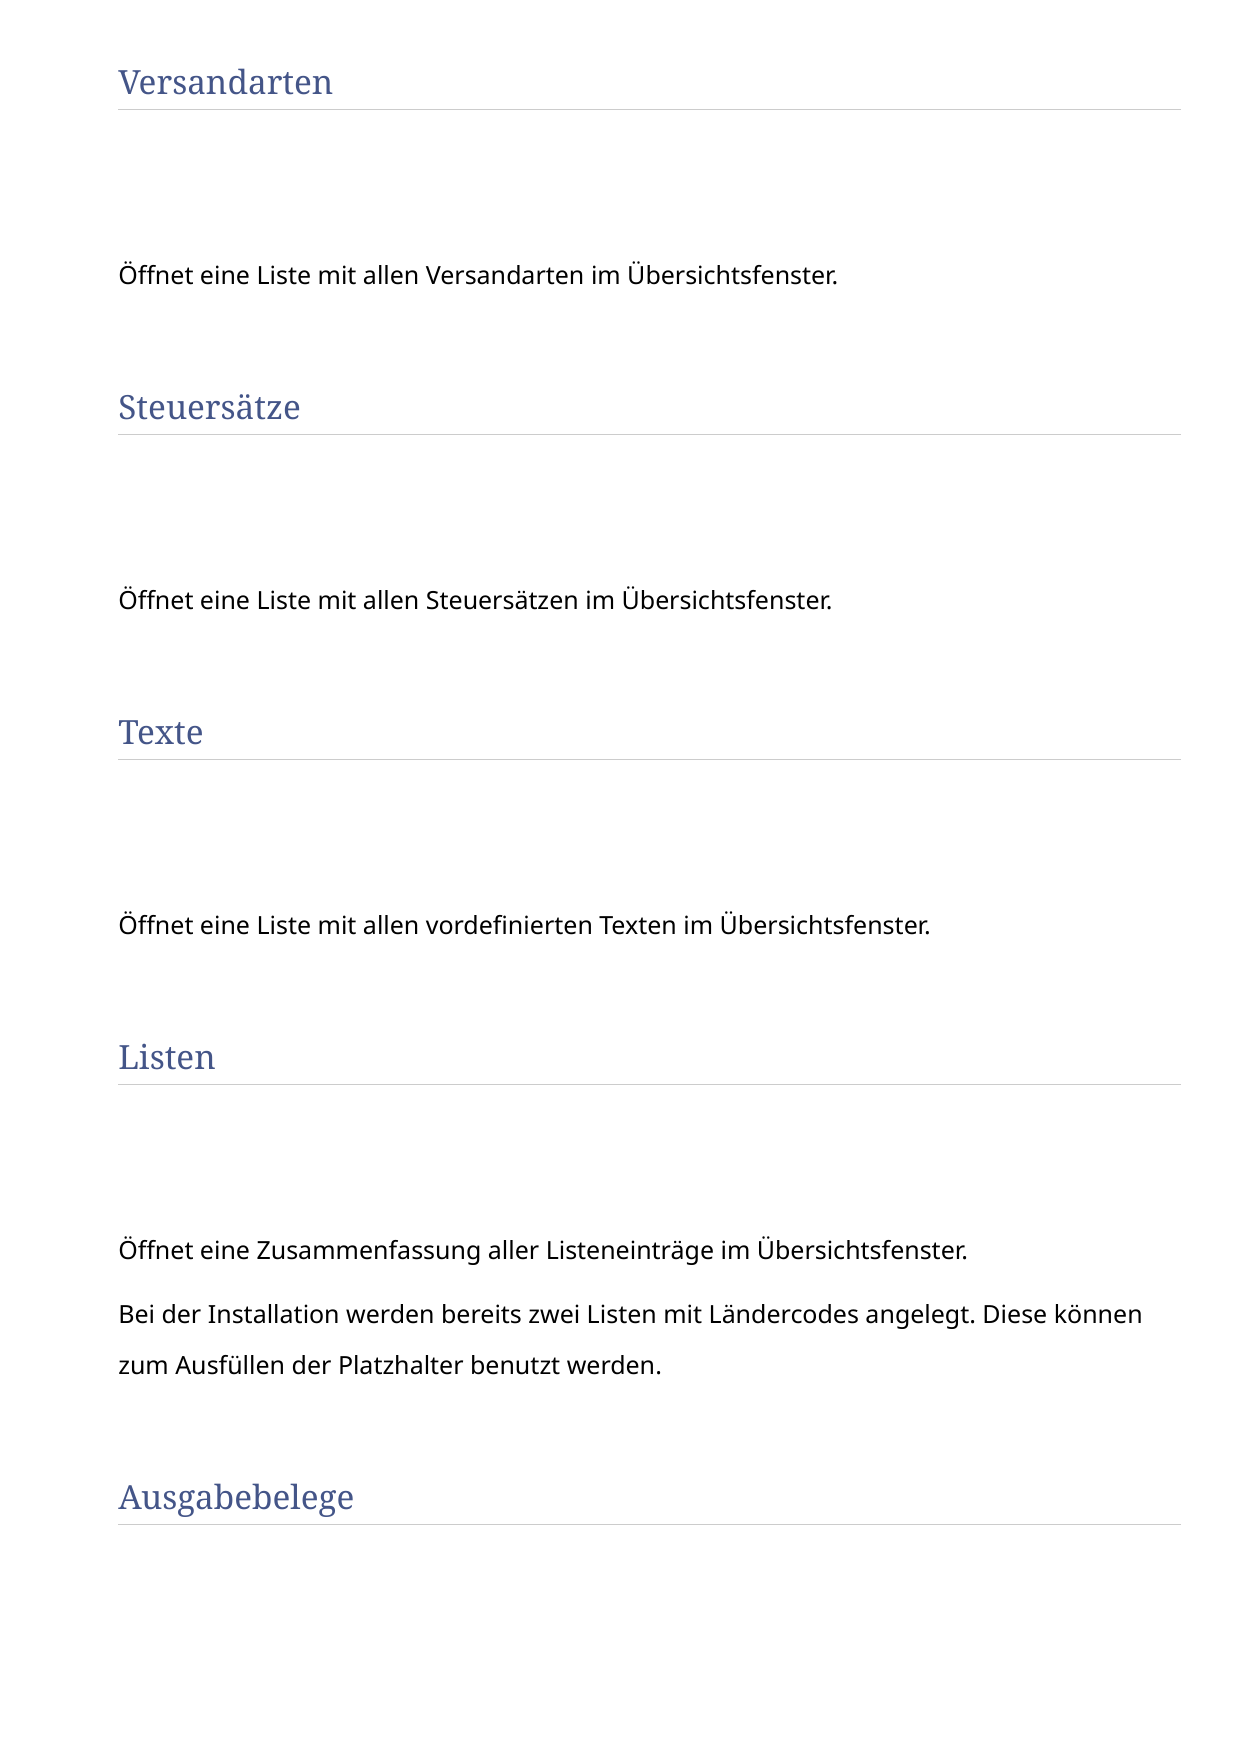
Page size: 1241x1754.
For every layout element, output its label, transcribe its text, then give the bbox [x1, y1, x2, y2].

subtitle Texte [118, 709, 1181, 759]
text Öffnet eine Zusammenfassung aller Listeneinträge im Übersichtsfenster. [118, 1233, 1181, 1267]
text Öffnet eine Liste mit allen vordefinierten Texten im Übersichtsfenster. [118, 908, 1181, 942]
text Bei der Installation werden bereits zwei Listen mit Ländercodes angelegt. Diese können zum Ausfüllen der Platzhalter benutzt werden. [118, 1297, 1181, 1382]
text Öffnet eine Liste mit allen Versandarten im Übersichtsfenster. [118, 258, 1181, 292]
subtitle Listen [118, 1034, 1181, 1084]
text Öffnet eine Liste mit allen Steuersätzen im Übersichtsfenster. [118, 583, 1181, 617]
subtitle Ausgabebelege [118, 1474, 1181, 1524]
subtitle Versandarten [118, 59, 1181, 109]
subtitle Steuersätze [118, 384, 1181, 434]
